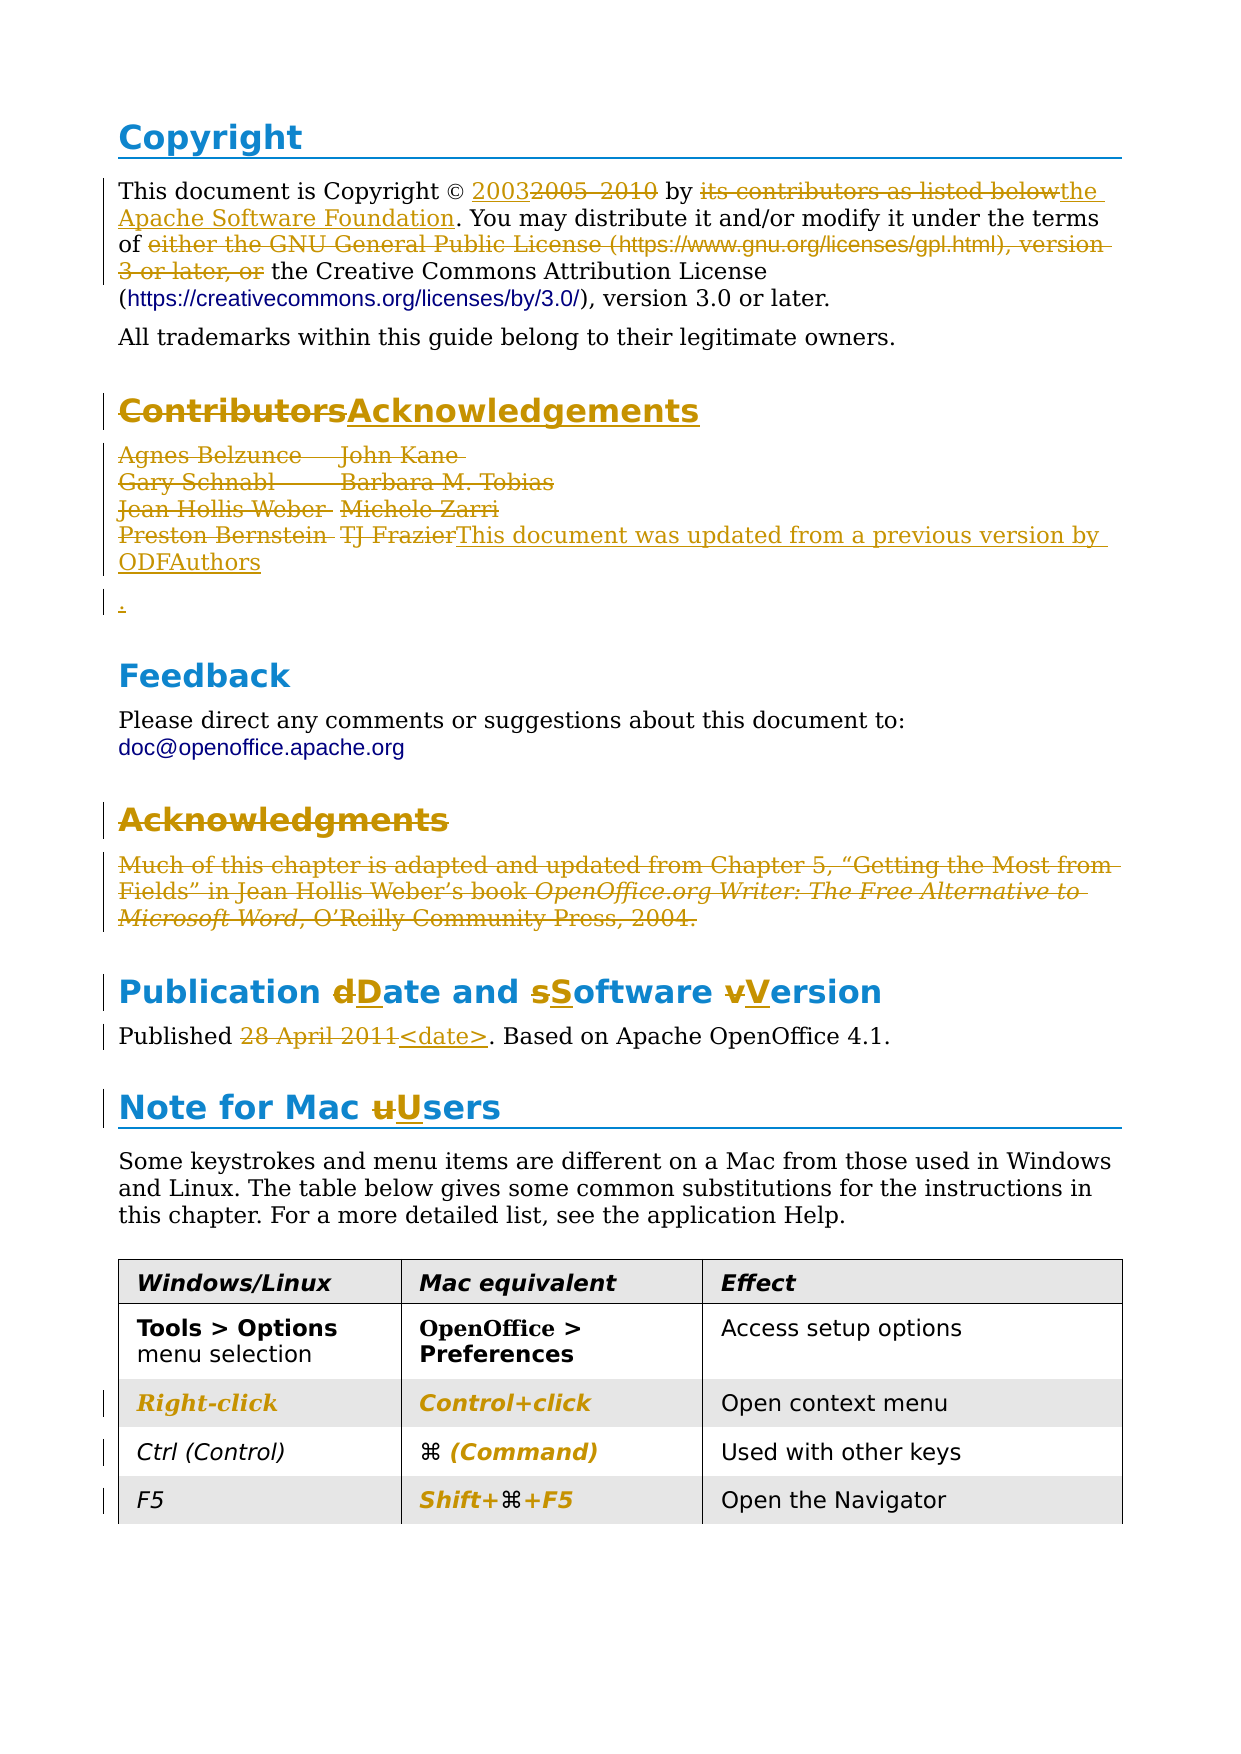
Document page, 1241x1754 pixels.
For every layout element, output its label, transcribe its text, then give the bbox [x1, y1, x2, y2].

table_cell Shift+z+F5 [402, 1476, 702, 1524]
table_cell Ctrl (Control) [119, 1427, 401, 1476]
table_header Mac equivalent [402, 1260, 702, 1303]
table_header Windows/Linux [119, 1260, 401, 1303]
text Some keystrokes and menu items are different on a Mac from those used in Windows and Linux. The table below gives some common substitutions for the instructions in this chapter. For a more detailed list, see the application Help. [118, 1148, 1122, 1228]
text Published <date>. Based on Apache OpenOffice 4.1. [118, 1023, 1122, 1050]
table_cell F5 [119, 1476, 401, 1524]
subtitle Copyright [118, 118, 1122, 157]
text Feedback [118, 657, 1122, 694]
table_cell Used with other keys [703, 1427, 1122, 1476]
text AcknowledgementsThis document was updated from a previous version by ODFAuthors [118, 393, 1122, 576]
table_cell OpenOffice > Preferences [402, 1304, 702, 1378]
subtitle Note for Mac Users [118, 1089, 1122, 1127]
text Publication Date and Software Version [118, 974, 1122, 1011]
table_cell Control+click [402, 1379, 702, 1427]
table_cell z (Command) [402, 1427, 702, 1476]
table_cell Access setup options [703, 1304, 1122, 1378]
table_cell Open context menu [703, 1379, 1122, 1427]
table_header Effect [703, 1260, 1122, 1303]
table_cell Tools > Options menu selection [119, 1304, 401, 1378]
text . [118, 588, 1122, 615]
text This document is Copyright © 2003 by the Apache Software Foundation. You may distribute it and/or modify it under the terms of the Creative Commons Attribution License (https://creativecommons.org/licenses/by/3.0/), version 3.0 or later. [118, 178, 1122, 312]
text All trademarks within this guide belong to their legitimate owners. [118, 324, 1122, 351]
text Please direct any comments or suggestions about this document to: doc@openoffice.apache.org [118, 707, 1122, 760]
table_cell Right-click [119, 1379, 401, 1427]
table_cell Open the Navigator [703, 1476, 1122, 1524]
